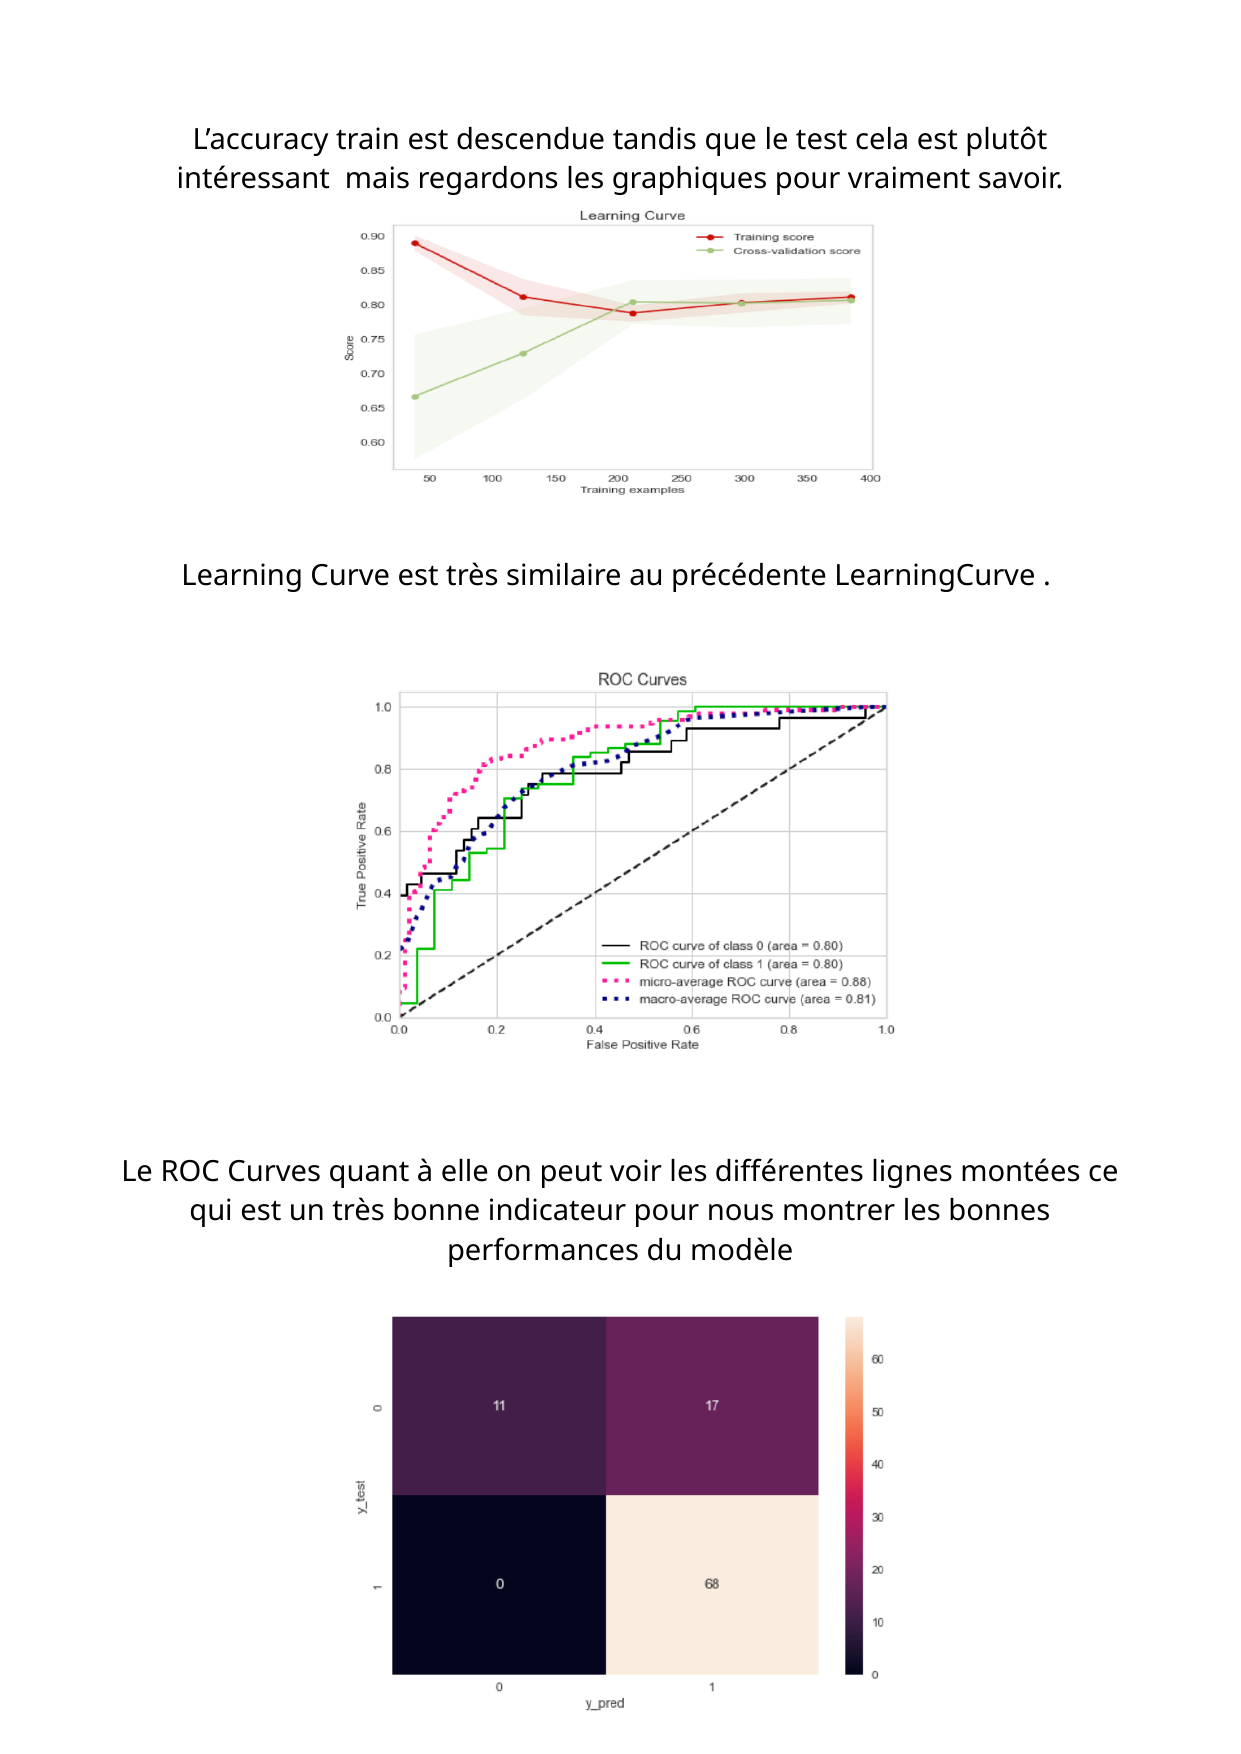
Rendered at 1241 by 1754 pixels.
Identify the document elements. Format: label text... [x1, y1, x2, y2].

picture [340, 1308, 903, 1719]
text Le ROC Curves quant à elle on peut voir les différentes lignes montées ce qui est un très bonne indicateur pour nous montrer les bonnes performances du modèle [118, 1150, 1122, 1269]
text Learning Curve est très similaire au précédente LearningCurve . [118, 555, 1122, 594]
text L’accuracy train est descendue tandis que le test cela est plutôt intéressant mais regardons les graphiques pour vraiment savoir. [118, 118, 1122, 197]
picture [329, 665, 911, 1068]
picture [335, 197, 905, 506]
